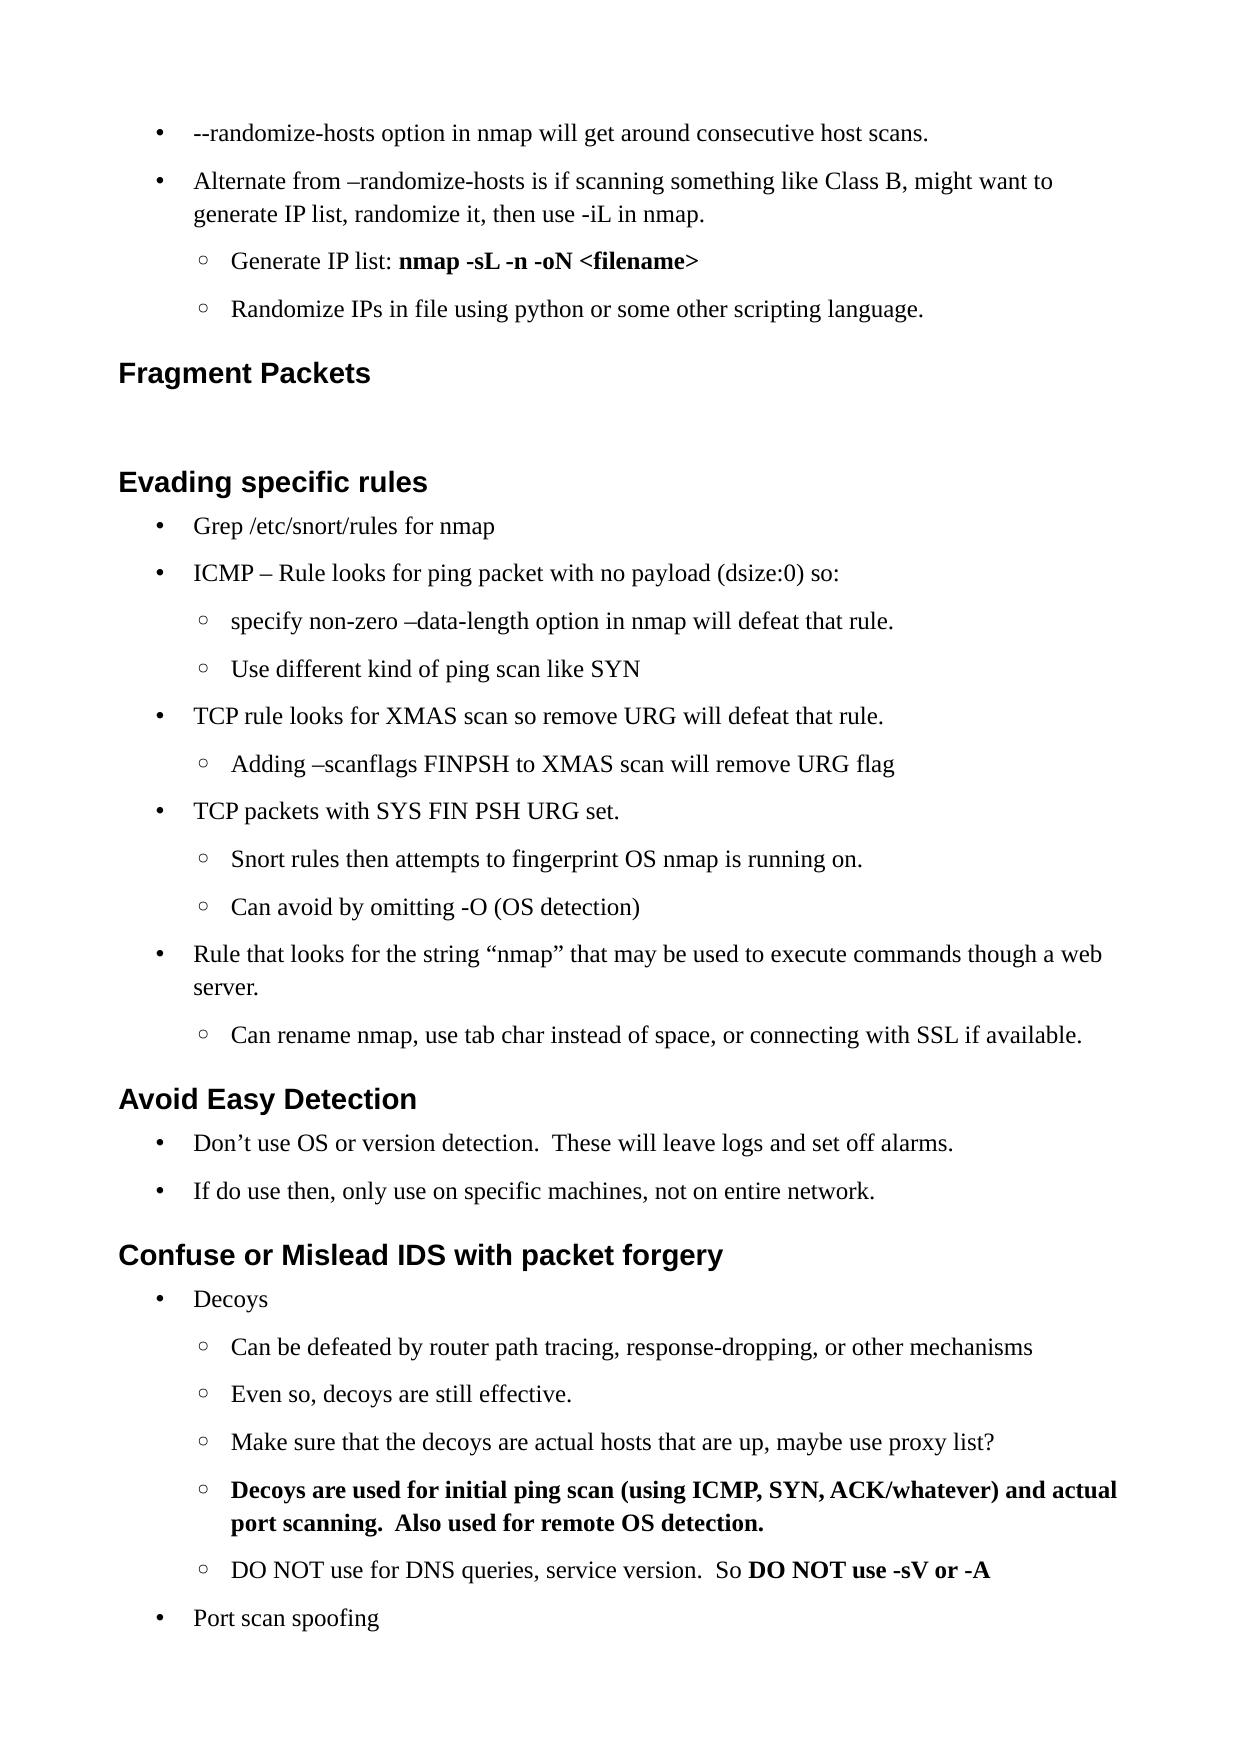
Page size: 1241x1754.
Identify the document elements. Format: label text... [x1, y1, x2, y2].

list --randomize-hosts option in nmap will get around consecutive host scans. [156, 118, 1122, 147]
list TCP rule looks for XMAS scan so remove URG will defeat that rule. [156, 701, 1122, 730]
list specify non-zero –data-length option in nmap will defeat that rule. [193, 606, 1122, 635]
list Alternate from –randomize-hosts is if scanning something like Class B, might want to generate IP list, randomize it, then use -iL in nmap. [156, 166, 1122, 227]
list If do use then, only use on specific machines, not on entire network. [156, 1176, 1122, 1205]
list DO NOT use for DNS queries, service version. So DO NOT use -sV or -A [193, 1555, 1122, 1584]
list Randomize IPs in file using python or some other scripting language. [193, 294, 1122, 323]
list Adding –scanflags FINPSH to XMAS scan will remove URG flag [193, 749, 1122, 778]
list Can avoid by omitting -O (OS detection) [193, 892, 1122, 920]
list Decoys are used for initial ping scan (using ICMP, SYN, ACK/whatever) and actual port scanning. Also used for remote OS detection. [193, 1475, 1122, 1537]
list Decoys [156, 1284, 1122, 1313]
list Use different kind of ping scan like SYN [193, 654, 1122, 682]
subtitle Confuse or Mislead IDS with packet forgery [118, 1238, 1122, 1272]
list Can rename nmap, use tab char instead of space, or connecting with SSL if available. [193, 1020, 1122, 1049]
list Generate IP list: nmap -sL -n -oN <filename> [193, 246, 1122, 275]
list Snort rules then attempts to fingerprint OS nmap is running on. [193, 844, 1122, 873]
list Grep /etc/snort/rules for nmap [156, 511, 1122, 539]
list Rule that looks for the string “nmap” that may be used to execute commands though a web server. [156, 939, 1122, 1001]
list Can be defeated by router path tracing, response-dropping, or other mechanisms [193, 1332, 1122, 1361]
list ICMP – Rule looks for ping packet with no payload (dsize:0) so: [156, 558, 1122, 587]
list TCP packets with SYS FIN PSH URG set. [156, 796, 1122, 825]
list Don’t use OS or version detection. These will leave logs and set off alarms. [156, 1128, 1122, 1157]
list Port scan spoofing [156, 1603, 1122, 1632]
subtitle Fragment Packets [118, 356, 1122, 390]
subtitle Avoid Easy Detection [118, 1082, 1122, 1116]
subtitle Evading specific rules [118, 464, 1122, 498]
list Even so, decoys are still effective. [193, 1379, 1122, 1408]
list Make sure that the decoys are actual hosts that are up, maybe use proxy list? [193, 1427, 1122, 1456]
